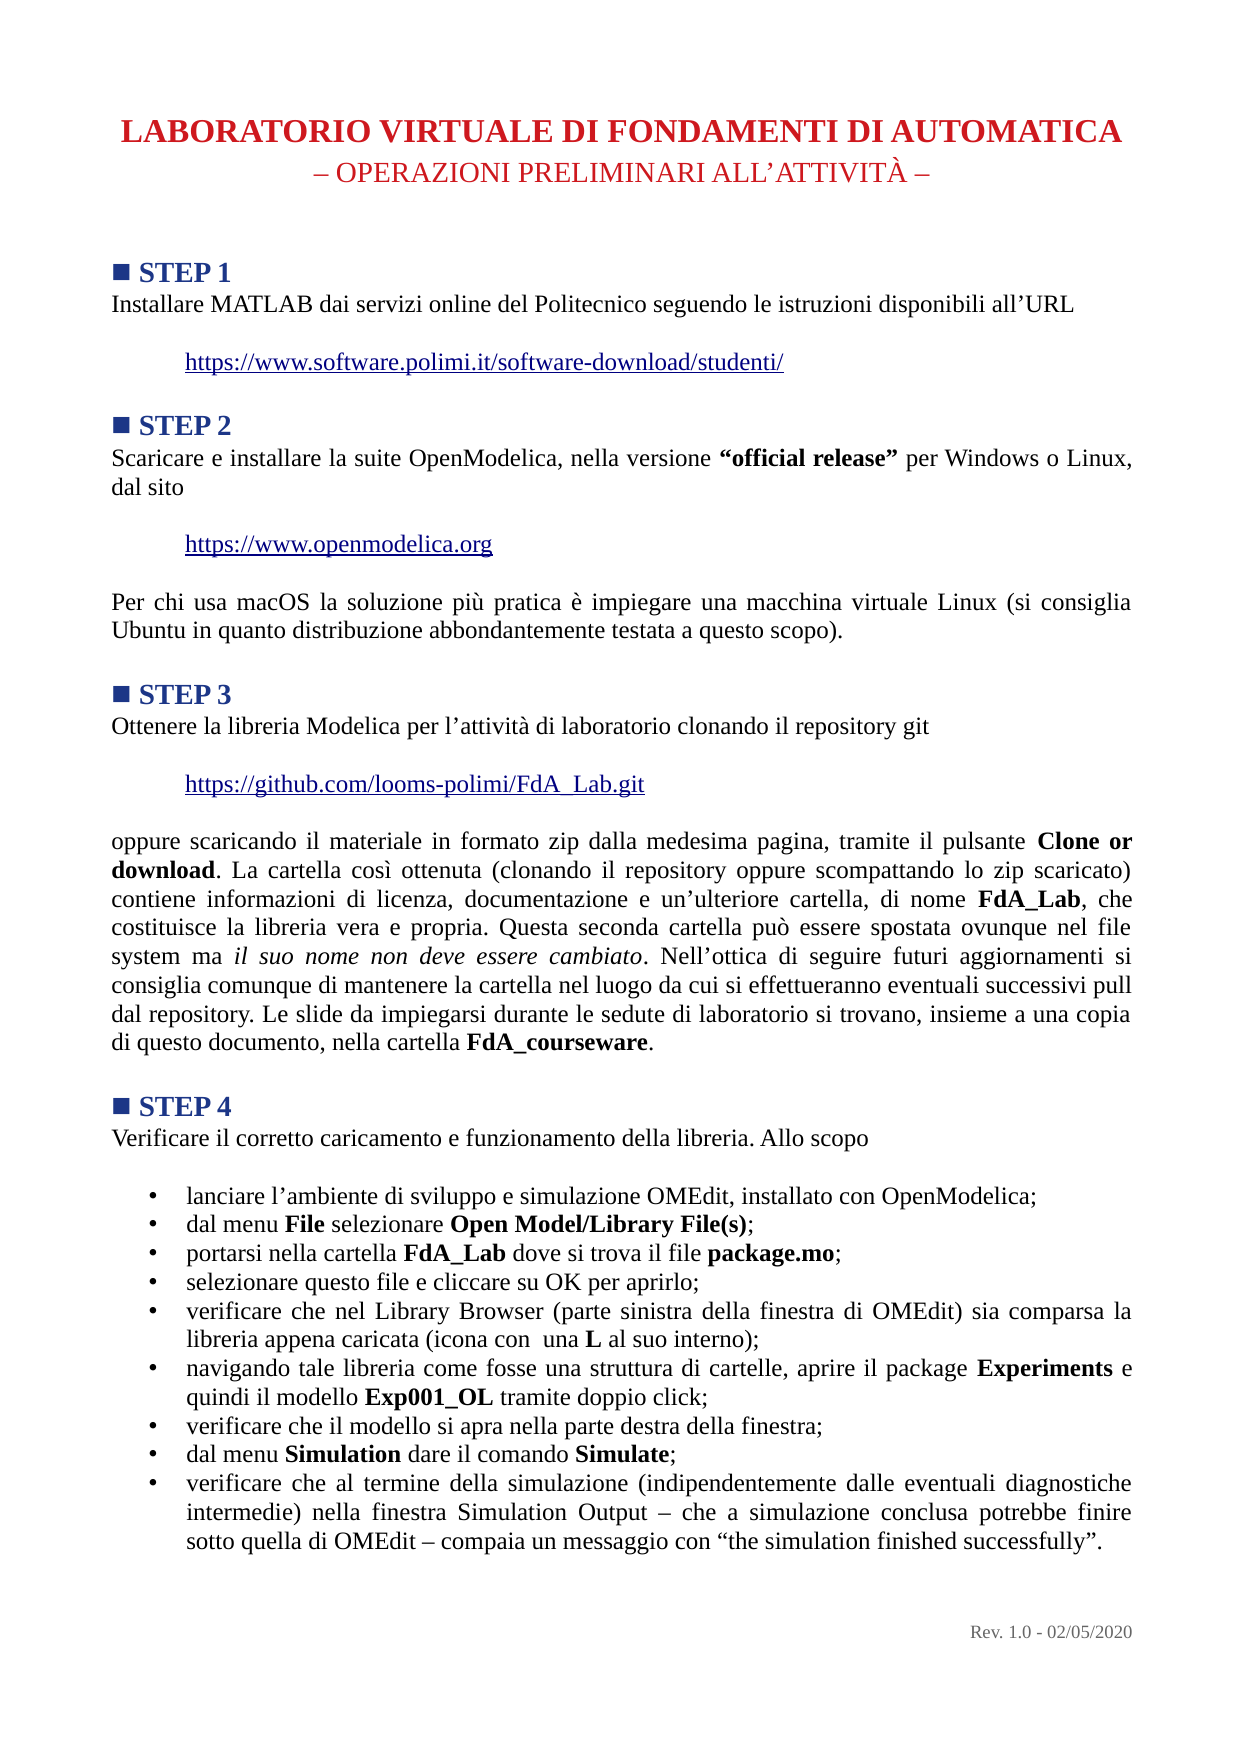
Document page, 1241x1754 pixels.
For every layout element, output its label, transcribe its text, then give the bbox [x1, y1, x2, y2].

list verificare che nel Library Browser (parte sinistra della finestra di OMEdit) sia comparsa la libreria appena caricata (icona con una L al suo interno); [148, 1296, 1132, 1353]
text ■ STEP 1 [111, 251, 1132, 289]
text Ottenere la libreria Modelica per l’attività di laboratorio clonando il repository git [111, 711, 1132, 740]
text https://github.com/looms-polimi/FdA_Lab.git [111, 769, 1132, 797]
text Verificare il corretto caricamento e funzionamento della libreria. Allo scopo [111, 1123, 1132, 1152]
text – OPERAZIONI PRELIMINARI ALL’ATTIVITÀ – [111, 155, 1132, 189]
text Installare MATLAB dai servizi online del Politecnico seguendo le istruzioni disponibili all’URL [111, 289, 1132, 318]
list navigando tale libreria come fosse una struttura di cartelle, aprire il package Experiments e quindi il modello Exp001_OL tramite doppio click; [148, 1353, 1132, 1411]
text ■ STEP 3 [111, 673, 1132, 711]
text ■ STEP 4 [111, 1085, 1132, 1123]
text Scaricare e installare la suite OpenModelica, nella versione “official release” per Windows o Linux, dal sito [111, 443, 1132, 500]
list portarsi nella cartella FdA_Lab dove si trova il file package.mo; [148, 1238, 1132, 1267]
list verificare che il modello si apra nella parte destra della finestra; [148, 1411, 1132, 1439]
text https://www.software.polimi.it/software-download/studenti/ [111, 347, 1132, 376]
text LABORATORIO VIRTUALE DI FONDAMENTI DI AUTOMATICA [111, 111, 1132, 149]
text Per chi usa macOS la soluzione più pratica è impiegare una macchina virtuale Linux (si consiglia Ubuntu in quanto distribuzione abbondantemente testata a questo scopo). [111, 587, 1132, 644]
list dal menu File selezionare Open Model/Library File(s); [148, 1209, 1132, 1238]
list dal menu Simulation dare il comando Simulate; [148, 1439, 1132, 1468]
text https://www.openmodelica.org [111, 529, 1132, 558]
list verificare che al termine della simulazione (indipendentemente dalle eventuali diagnostiche intermedie) nella finestra Simulation Output – che a simulazione conclusa potrebbe finire sotto quella di OMEdit – compaia un messaggio con “the simulation finished successfully”. [148, 1468, 1132, 1554]
text ■ STEP 2 [111, 404, 1132, 443]
text oppure scaricando il materiale in formato zip dalla medesima pagina, tramite il pulsante Clone or download. La cartella così ottenuta (clonando il repository oppure scompattando lo zip scaricato) contiene informazioni di licenza, documentazione e un’ulteriore cartella, di nome FdA_Lab, che costituisce la libreria vera e propria. Questa seconda cartella può essere spostata ovunque nel file system ma il suo nome non deve essere cambiato. Nell’ottica di seguire futuri aggiornamenti si consiglia comunque di mantenere la cartella nel luogo da cui si effettueranno eventuali successivi pull dal repository. Le slide da impiegarsi durante le sedute di laboratorio si trovano, insieme a una copia di questo documento, nella cartella FdA_courseware. [111, 826, 1132, 1056]
list lanciare l’ambiente di sviluppo e simulazione OMEdit, installato con OpenModelica; [148, 1181, 1132, 1209]
list selezionare questo file e cliccare su OK per aprirlo; [148, 1267, 1132, 1296]
